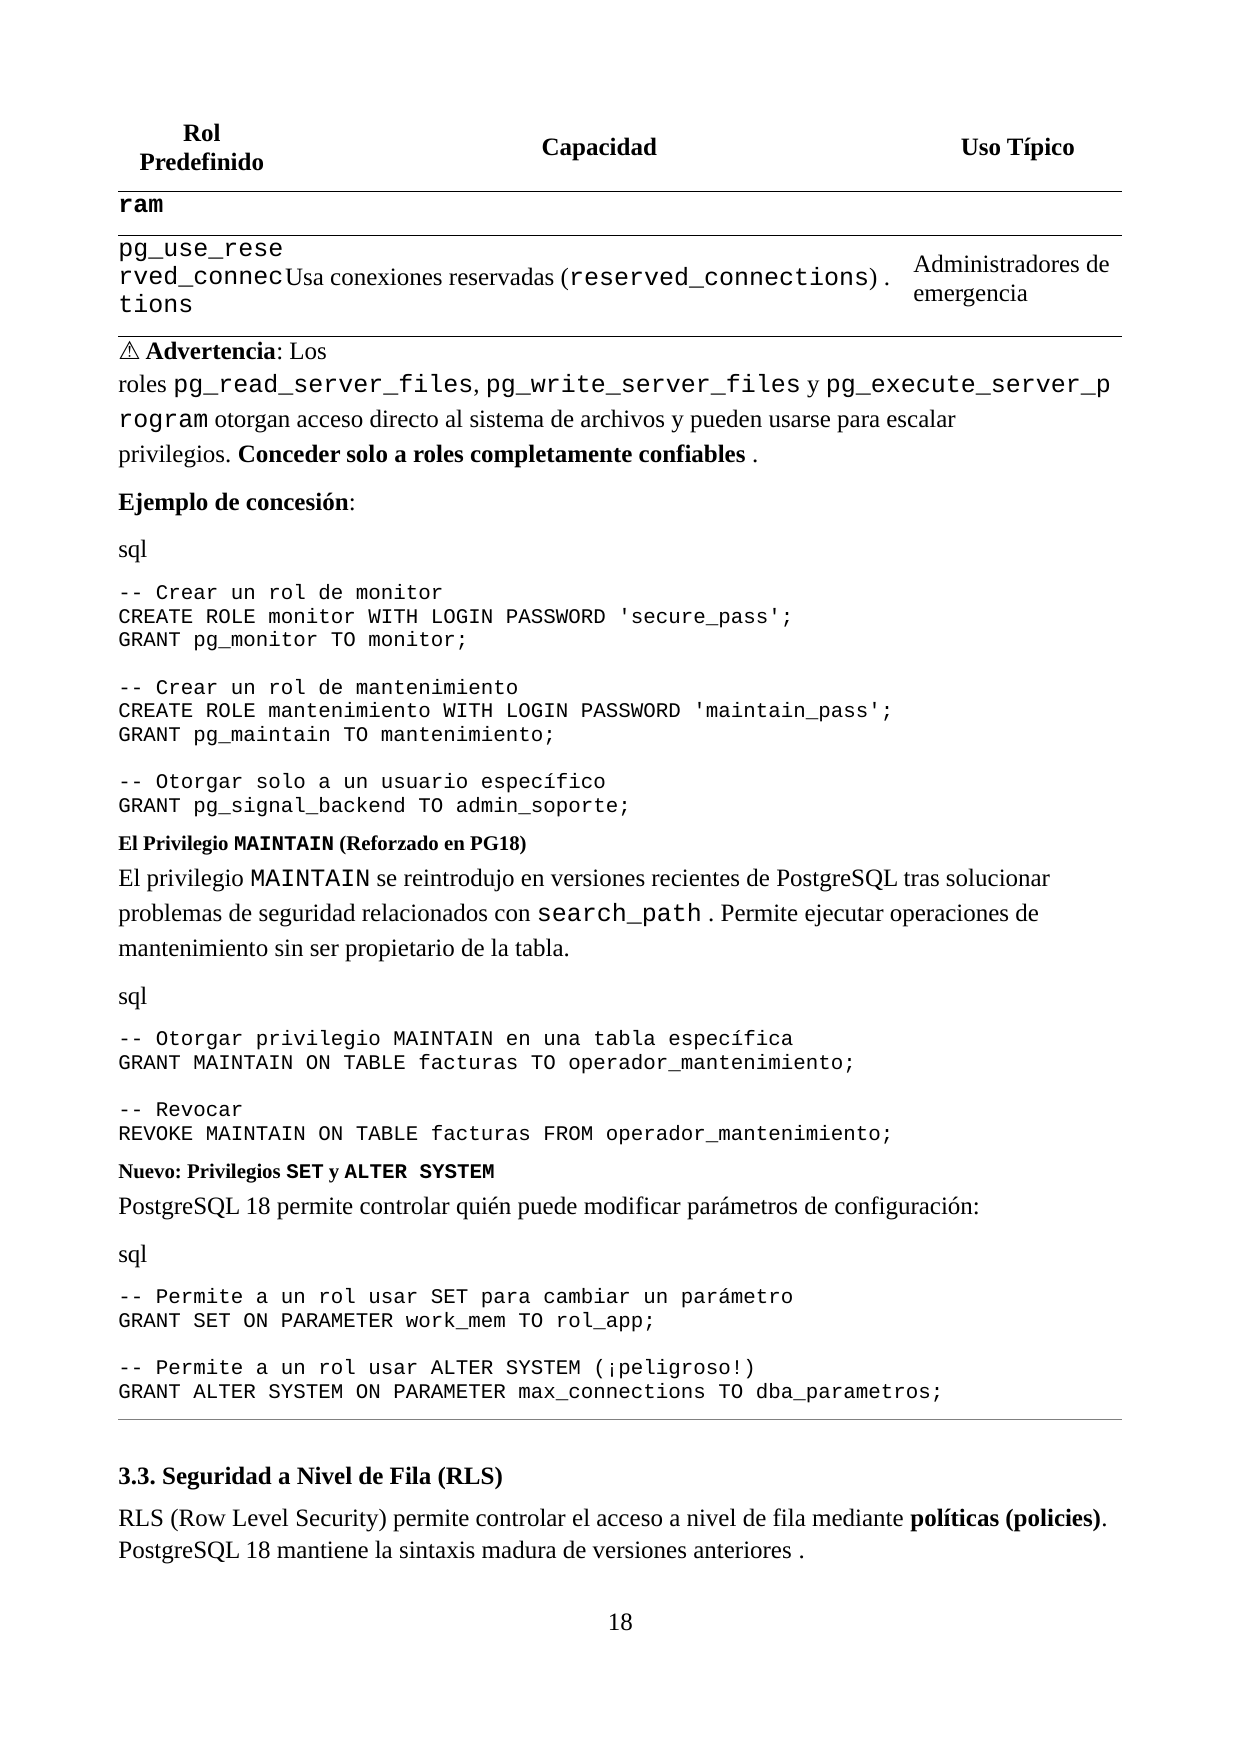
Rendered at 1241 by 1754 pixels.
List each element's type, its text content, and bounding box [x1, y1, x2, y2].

subtitle Nuevo: Privilegios SET y ALTER SYSTEM [118, 1159, 1122, 1185]
text GRANT ALTER SYSTEM ON PARAMETER max_connections TO dba_parametros; [118, 1381, 1122, 1404]
text GRANT pg_monitor TO monitor; [118, 629, 1122, 653]
text -- Otorgar privilegio MAINTAIN en una tabla específica [118, 1028, 1122, 1052]
text ⚠️ Advertencia: Los roles pg_read_server_files, pg_write_server_files y pg_execute_server_program otorgan acceso directo al sistema de archivos y pueden usarse para escalar privilegios. Conceder solo a roles completamente confiables . [118, 337, 1122, 468]
text GRANT SET ON PARAMETER work_mem TO rol_app; [118, 1310, 1122, 1334]
text GRANT MAINTAIN ON TABLE facturas TO operador_mantenimiento; [118, 1052, 1122, 1076]
text -- Crear un rol de mantenimiento [118, 677, 1122, 700]
text RLS (Row Level Security) permite controlar el acceso a nivel de fila mediante políticas (policies). PostgreSQL 18 mantiene la sintaxis madura de versiones anteriores . [118, 1503, 1122, 1564]
subtitle 3.3. Seguridad a Nivel de Fila (RLS) [118, 1461, 1122, 1490]
text -- Permite a un rol usar ALTER SYSTEM (¡peligroso!) [118, 1357, 1122, 1381]
text GRANT pg_maintain TO mantenimiento; [118, 724, 1122, 748]
text CREATE ROLE mantenimiento WITH LOGIN PASSWORD 'maintain_pass'; [118, 700, 1122, 724]
text sql [118, 981, 1122, 1009]
table_cell ram [118, 192, 285, 235]
text CREATE ROLE monitor WITH LOGIN PASSWORD 'secure_pass'; [118, 606, 1122, 629]
table_cell pg_use_reserved_connections [118, 236, 285, 336]
text -- Crear un rol de monitor [118, 582, 1122, 606]
table_cell [913, 192, 1122, 235]
subtitle El Privilegio MAINTAIN (Reforzado en PG18) [118, 831, 1122, 857]
text -- Permite a un rol usar SET para cambiar un parámetro [118, 1286, 1122, 1310]
table_cell Usa conexiones reservadas (reserved_connections) . [285, 236, 913, 336]
text Ejemplo de concesión: [118, 487, 1122, 516]
text -- Otorgar solo a un usuario específico [118, 771, 1122, 795]
text GRANT pg_signal_backend TO admin_soporte; [118, 795, 1122, 818]
table_cell [285, 192, 913, 235]
text -- Revocar [118, 1099, 1122, 1123]
text REVOKE MAINTAIN ON TABLE facturas FROM operador_mantenimiento; [118, 1123, 1122, 1147]
text PostgreSQL 18 permite controlar quién puede modificar parámetros de configuración: [118, 1191, 1122, 1220]
table_cell Administradores de emergencia [913, 236, 1122, 336]
table_header Rol Predefinido [118, 118, 285, 191]
text El privilegio MAINTAIN se reintrodujo en versiones recientes de PostgreSQL tras solucionar problemas de seguridad relacionados con search_path . Permite ejecutar operaciones de mantenimiento sin ser propietario de la tabla. [118, 863, 1122, 962]
table_header Capacidad [285, 118, 913, 191]
table_header Uso Típico [913, 118, 1122, 191]
text sql [118, 534, 1122, 563]
text sql [118, 1239, 1122, 1267]
